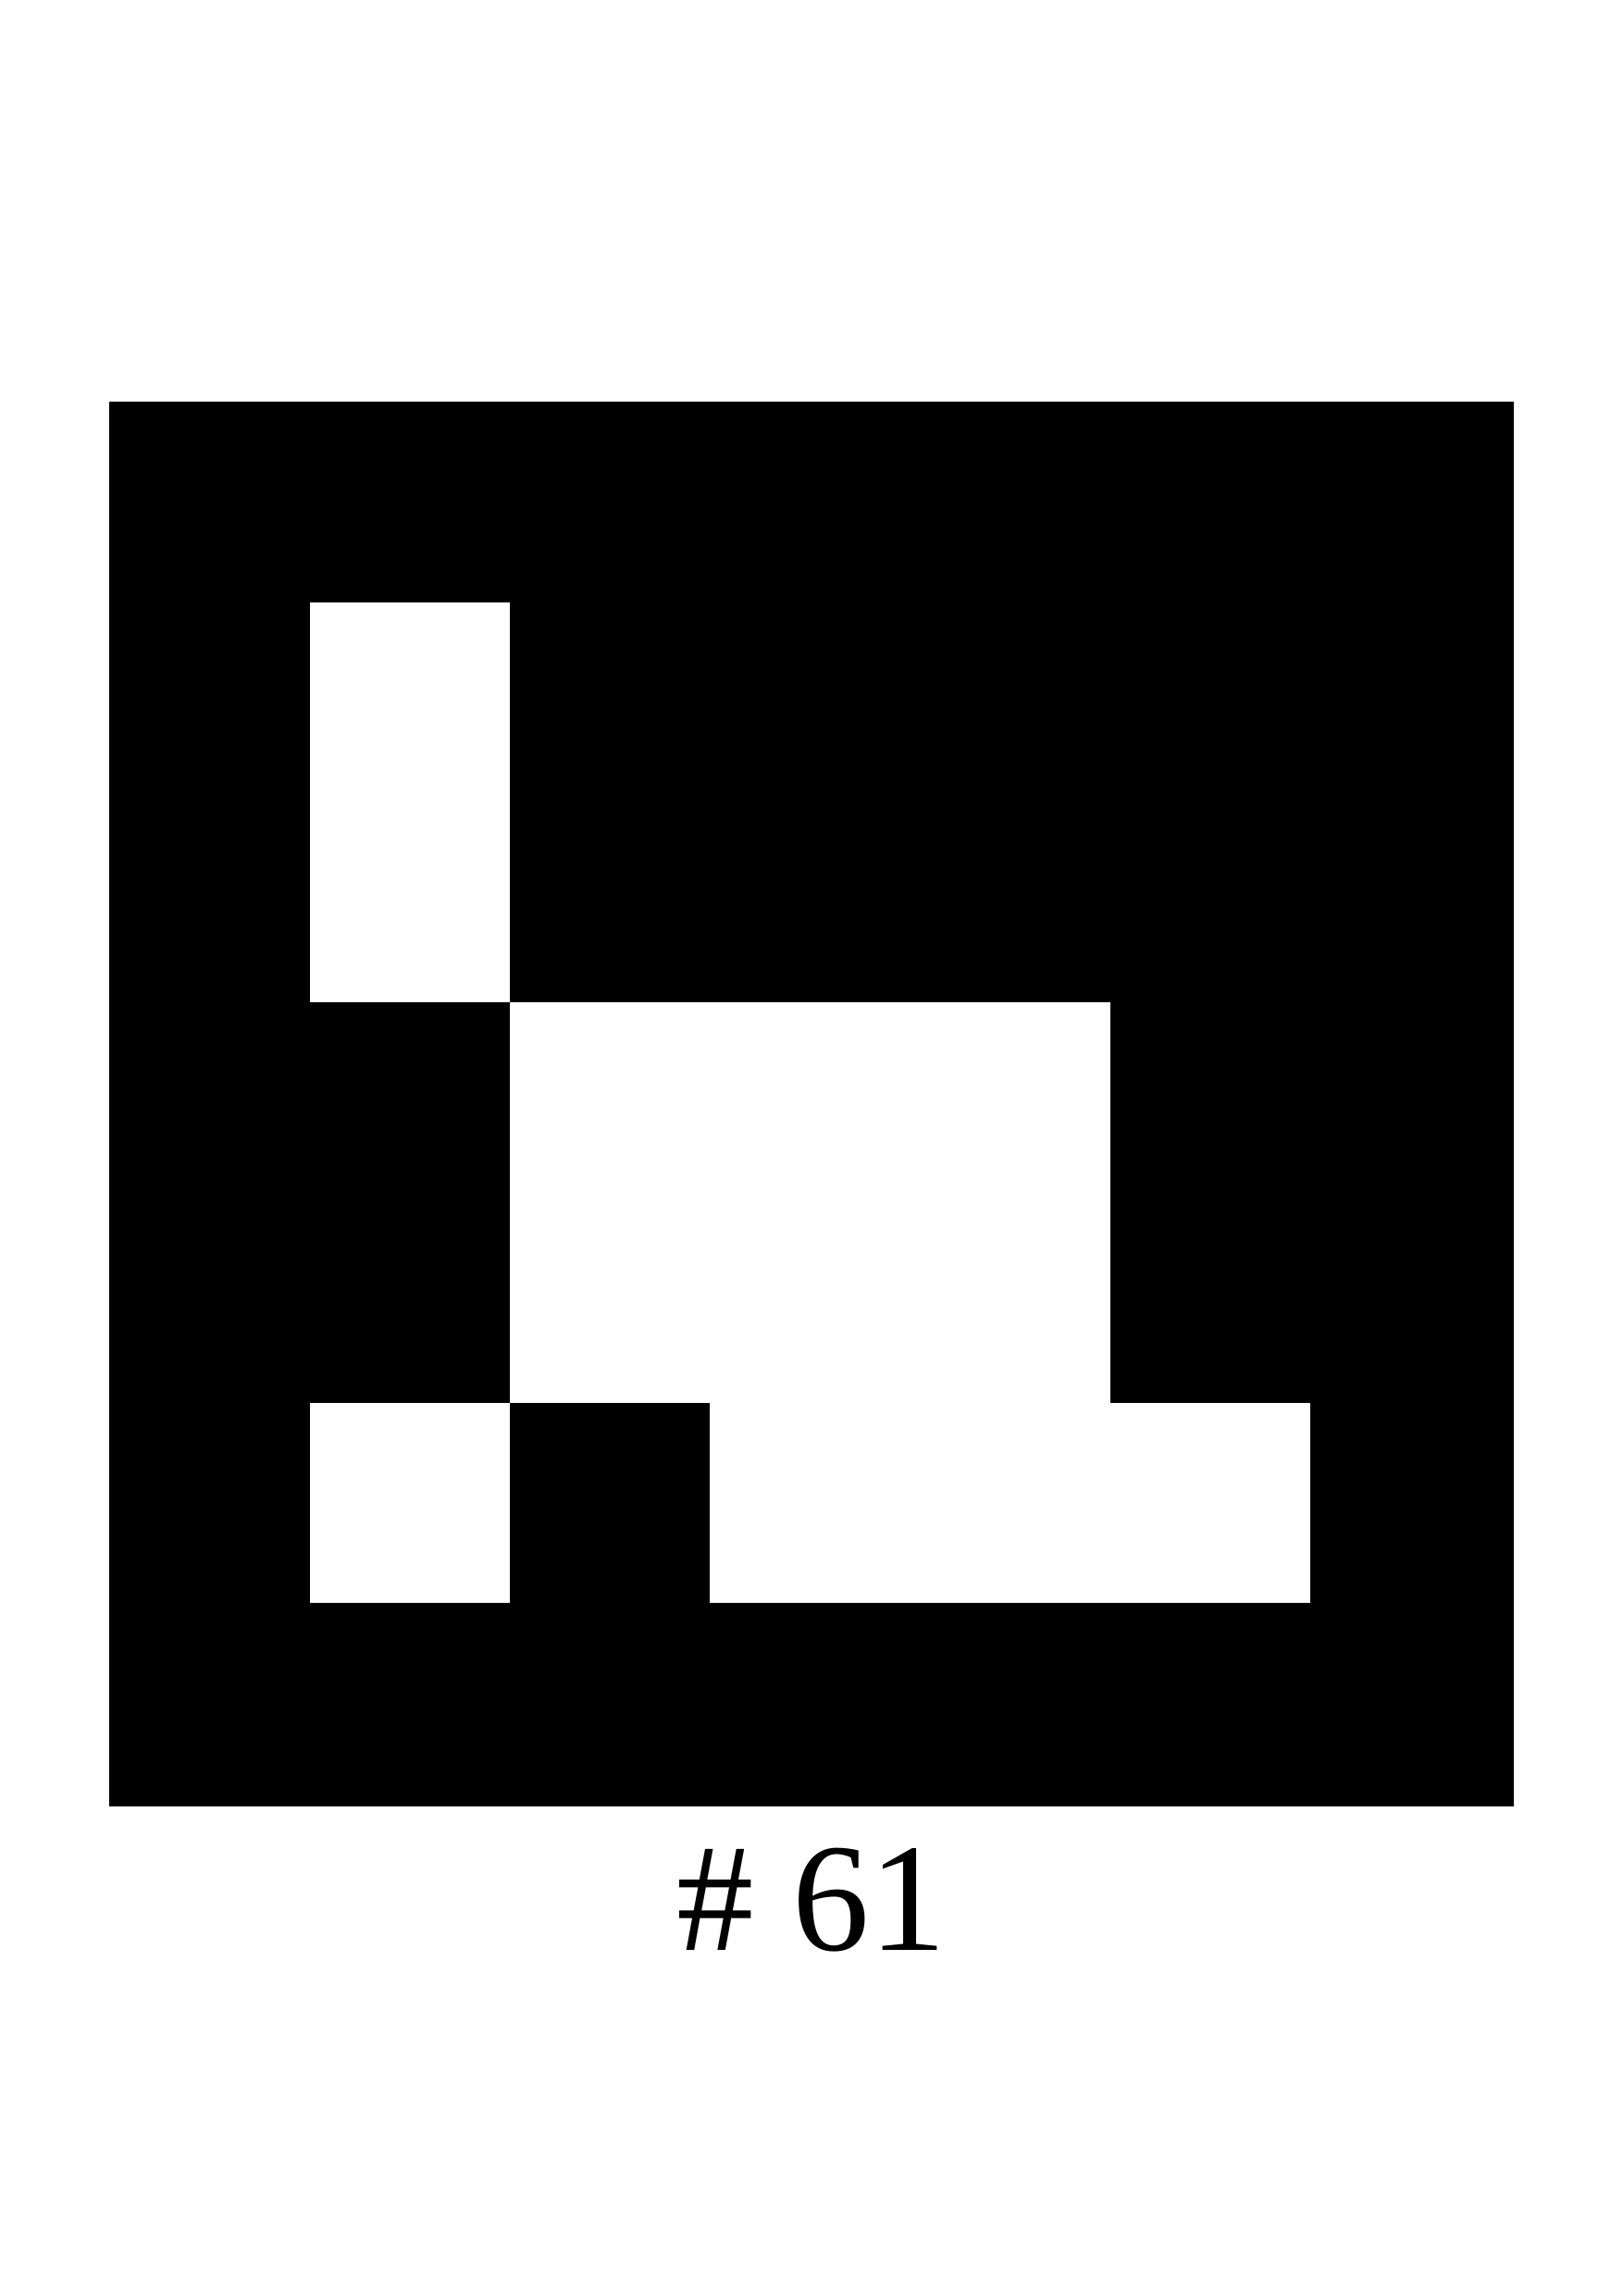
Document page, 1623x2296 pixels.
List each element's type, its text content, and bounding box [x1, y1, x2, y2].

text # 61 [109, 1806, 1514, 1984]
picture [109, 402, 1514, 1806]
